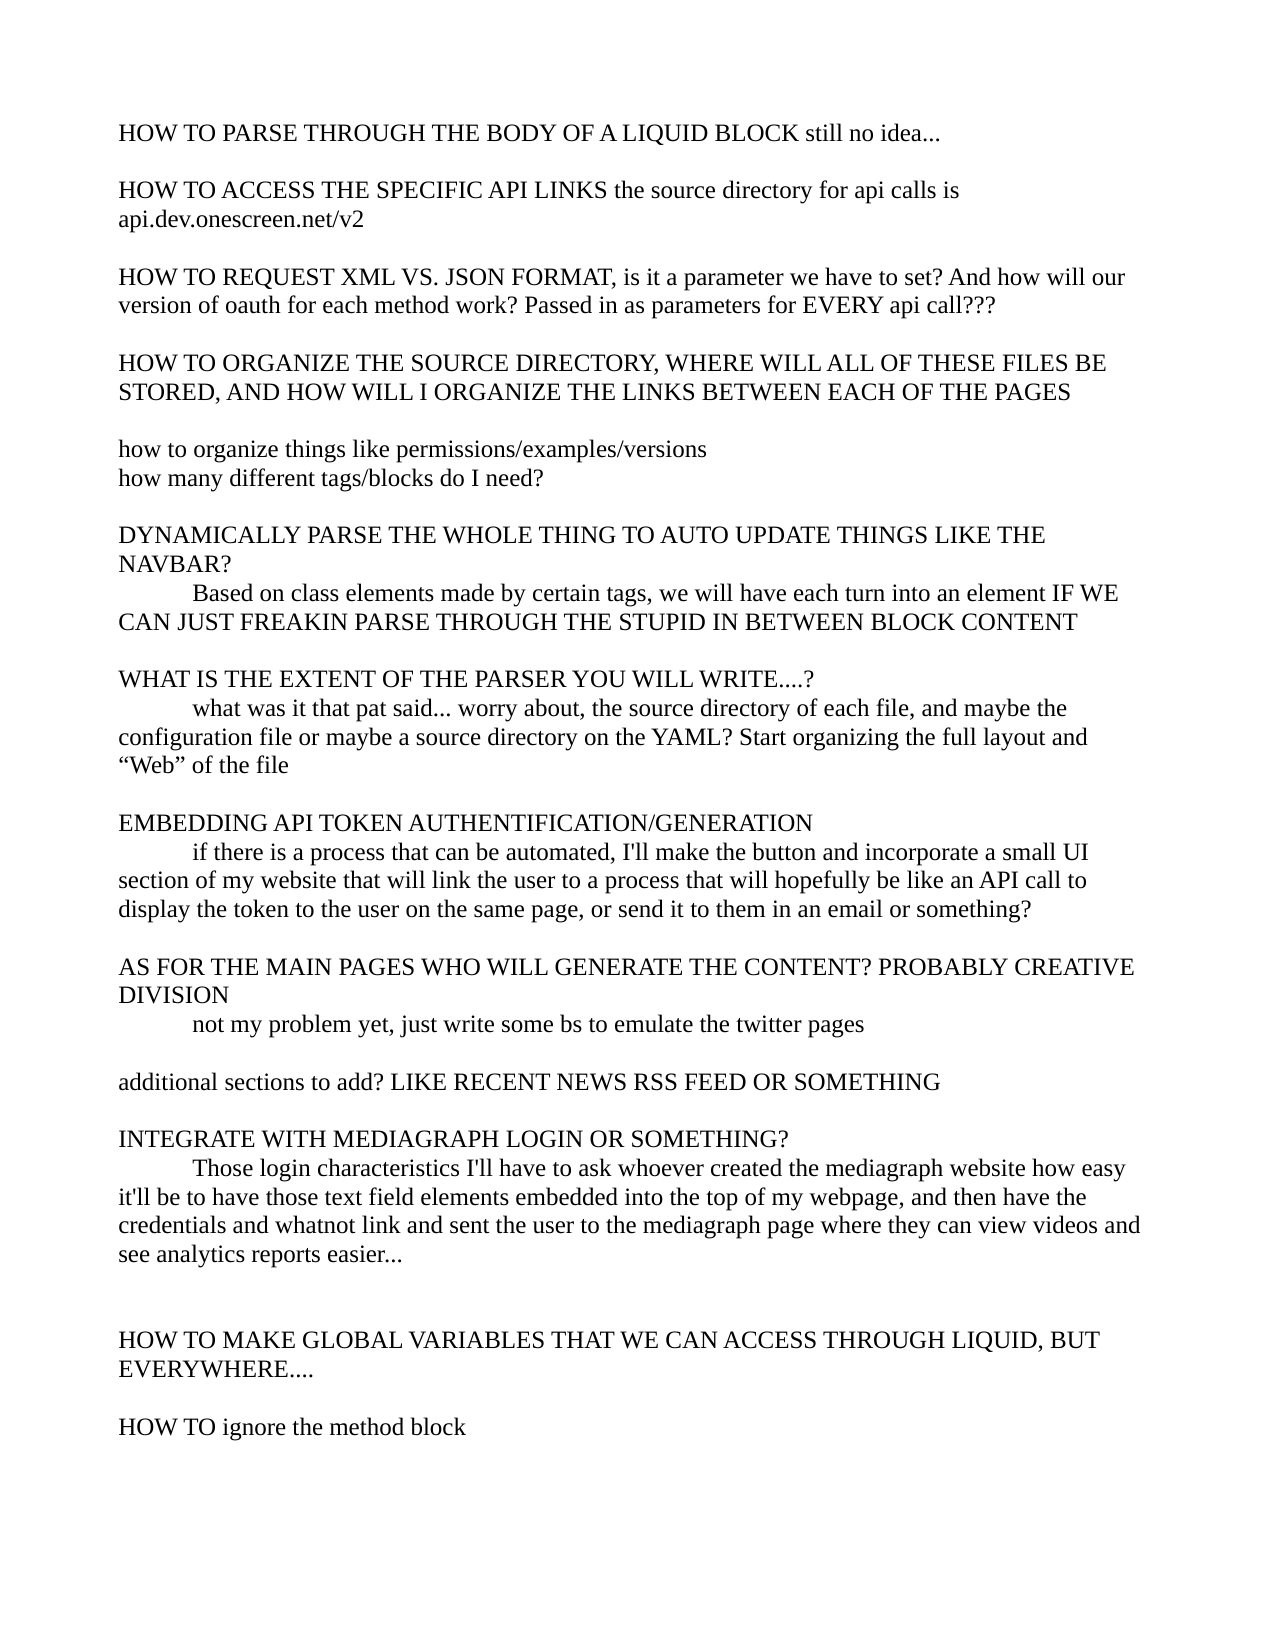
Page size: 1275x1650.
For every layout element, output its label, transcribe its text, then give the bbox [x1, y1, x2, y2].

text what was it that pat said... worry about, the source directory of each file, and maybe the configuration file or maybe a source directory on the YAML? Start organizing the full layout and “Web” of the file [118, 693, 1157, 779]
text EMBEDDING API TOKEN AUTHENTIFICATION/GENERATION [118, 808, 1157, 837]
text DYNAMICALLY PARSE THE WHOLE THING TO AUTO UPDATE THINGS LIKE THE NAVBAR? [118, 521, 1157, 578]
text AS FOR THE MAIN PAGES WHO WILL GENERATE THE CONTENT? PROBABLY CREATIVE DIVISION [118, 952, 1157, 1009]
text HOW TO ACCESS THE SPECIFIC API LINKS the source directory for api calls is api.dev.onescreen.net/v2 [118, 176, 1157, 233]
text if there is a process that can be automated, I'll make the button and incorporate a small UI section of my website that will link the user to a process that will hopefully be like an API call to display the token to the user on the same page, or send it to them in an email or something? [118, 837, 1157, 923]
text additional sections to add? LIKE RECENT NEWS RSS FEED OR SOMETHING [118, 1067, 1157, 1096]
text Those login characteristics I'll have to ask whoever created the mediagraph website how easy it'll be to have those text field elements embedded into the top of my webpage, and then have the credentials and whatnot link and sent the user to the mediagraph page where they can view videos and see analytics reports easier... [118, 1153, 1157, 1268]
text HOW TO ORGANIZE THE SOURCE DIRECTORY, WHERE WILL ALL OF THESE FILES BE STORED, AND HOW WILL I ORGANIZE THE LINKS BETWEEN EACH OF THE PAGES [118, 348, 1157, 406]
text not my problem yet, just write some bs to emulate the twitter pages [118, 1009, 1157, 1038]
text HOW TO REQUEST XML VS. JSON FORMAT, is it a parameter we have to set? And how will our version of oauth for each method work? Passed in as parameters for EVERY api call??? [118, 262, 1157, 319]
text how many different tags/blocks do I need? [118, 463, 1157, 492]
text WHAT IS THE EXTENT OF THE PARSER YOU WILL WRITE....? [118, 664, 1157, 693]
text HOW TO ignore the method block [118, 1412, 1157, 1441]
text HOW TO MAKE GLOBAL VARIABLES THAT WE CAN ACCESS THROUGH LIQUID, BUT EVERYWHERE.... [118, 1326, 1157, 1383]
text INTEGRATE WITH MEDIAGRAPH LOGIN OR SOMETHING? [118, 1124, 1157, 1153]
text HOW TO PARSE THROUGH THE BODY OF A LIQUID BLOCK still no idea... [118, 118, 1157, 147]
text Based on class elements made by certain tags, we will have each turn into an element IF WE CAN JUST FREAKIN PARSE THROUGH THE STUPID IN BETWEEN BLOCK CONTENT [118, 578, 1157, 636]
text how to organize things like permissions/examples/versions [118, 434, 1157, 463]
